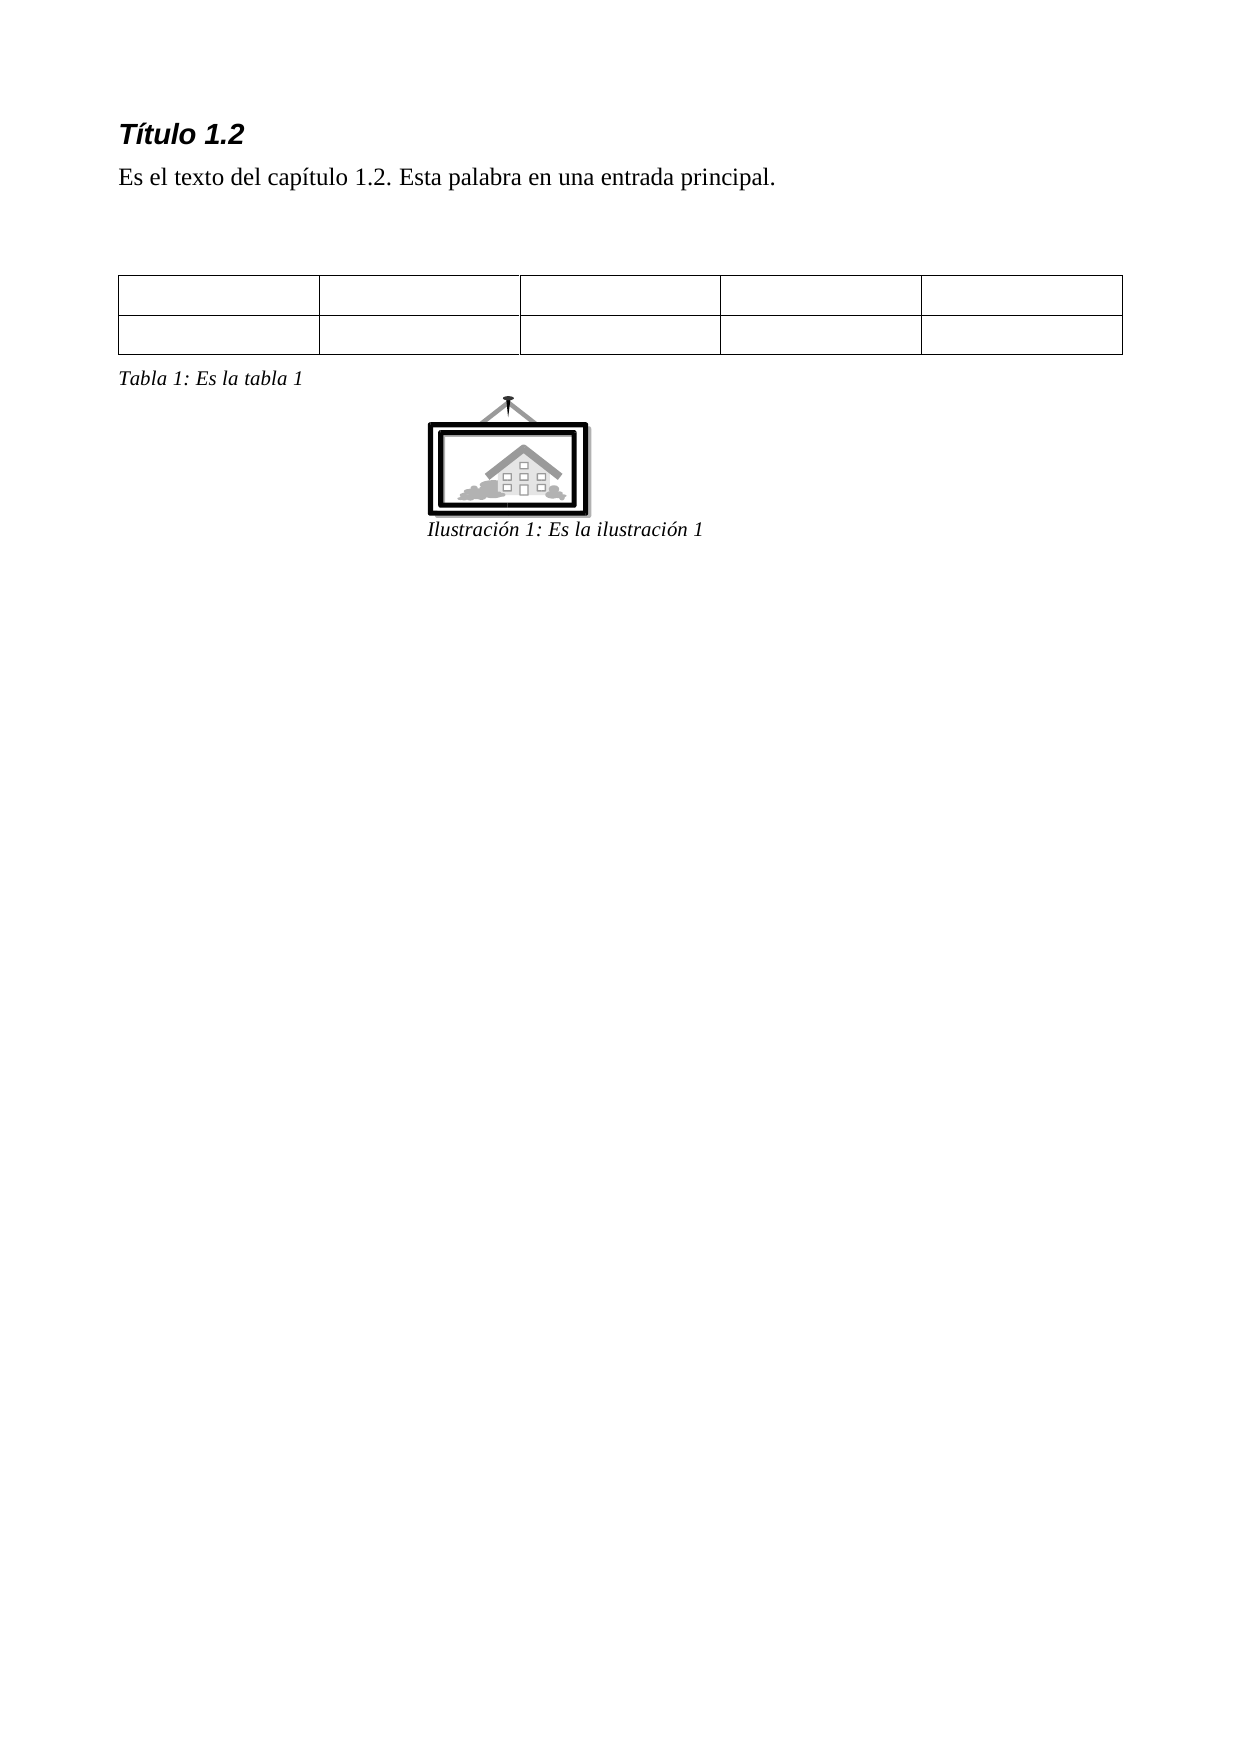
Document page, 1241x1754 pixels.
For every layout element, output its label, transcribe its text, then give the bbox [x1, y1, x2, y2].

table_cell [922, 316, 1122, 354]
text Tabla 1: Es la tabla 1 [118, 367, 1122, 390]
subtitle Título 1.2 [118, 118, 1122, 151]
table_header [922, 276, 1122, 315]
table_header [119, 276, 319, 315]
text Ilustración 1: Es la ilustración 1 [427, 396, 720, 541]
table_cell [521, 316, 720, 354]
text Es el texto del capítulo 1.2. Esta palabra en una entrada principal. [118, 163, 1122, 219]
table_cell [119, 316, 319, 354]
table_cell [320, 316, 519, 354]
table_header [521, 276, 720, 315]
table_header [721, 276, 921, 315]
table_header [320, 276, 519, 315]
table_cell [721, 316, 921, 354]
